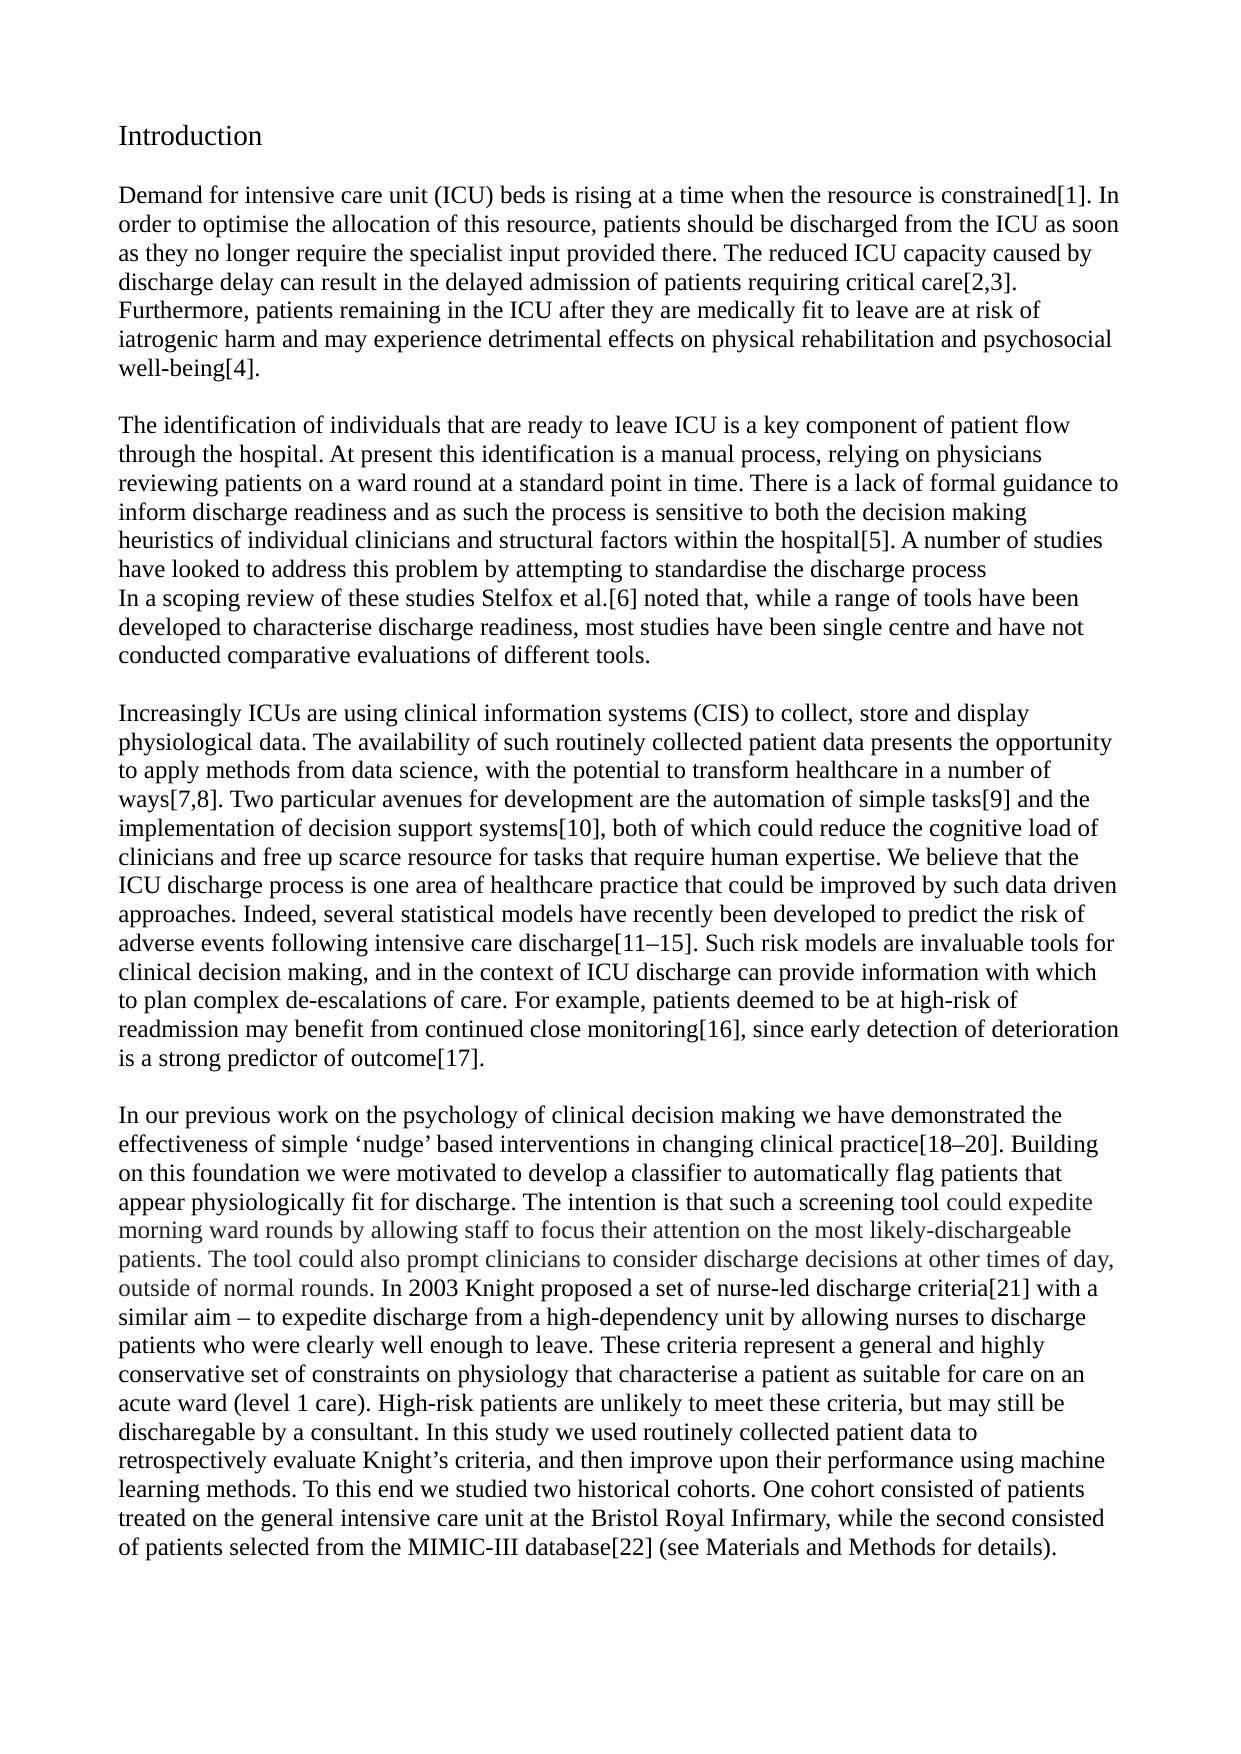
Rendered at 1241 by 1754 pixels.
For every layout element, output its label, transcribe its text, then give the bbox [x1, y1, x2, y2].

text Introduction [118, 118, 1122, 152]
text The identification of individuals that are ready to leave ICU is a key component of patient flow through the hospital. At present this identification is a manual process, relying on physicians reviewing patients on a ward round at a standard point in time. There is a lack of formal guidance to inform discharge readiness and as such the process is sensitive to both the decision making heuristics of individual clinicians and structural factors within the hospital[5]⁠. A number of studies have looked to address this problem by attempting to standardise the discharge process [118, 410, 1122, 583]
text Increasingly ICUs are using clinical information systems (CIS) to collect, store and display physiological data. The availability of such routinely collected patient data presents the opportunity to apply methods from data science, with the potential to transform healthcare in a number of ways[7,8]⁠. Two particular avenues for development are the automation of simple tasks[9]⁠ and the implementation of decision support systems[10]⁠, both of which could reduce the cognitive load of clinicians and free up scarce resource for tasks that require human expertise. We believe that the ICU discharge process is one area of healthcare practice that could be improved by such data driven approaches. Indeed, several statistical models have recently been developed to predict the risk of adverse events following intensive care discharge[11–15]⁠. Such risk models are invaluable tools for clinical decision making, and in the context of ICU discharge can provide information with which to plan complex de-escalations of care. For example, patients deemed to be at high-risk of readmission may benefit from continued close monitoring[16]⁠, since early detection of deterioration is a strong predictor of outcome[17]⁠. [118, 698, 1122, 1072]
text In a scoping review of these studies Stelfox et al.[6]⁠ noted that, while a range of tools have been developed to characterise discharge readiness, most studies have been single centre and have not conducted comparative evaluations of different tools. [118, 583, 1122, 669]
text In our previous work on the psychology of clinical decision making we have demonstrated the effectiveness of simple ‘nudge’ based interventions in changing clinical practice[18–20]⁠⁠. Building on this foundation we were motivated to develop a classifier to automatically flag patients that appear physiologically fit for discharge. The intention is that such a screening tool could expedite morning ward rounds by allowing staff to focus their attention on the most likely-dischargeable patients. The tool could also prompt clinicians to consider discharge decisions at other times of day, outside of normal rounds. In 2003 Knight proposed a set of nurse-led discharge criteria[21]⁠ with a similar aim – to expedite discharge from a high-dependency unit by allowing nurses to discharge patients who were clearly well enough to leave. These criteria represent a general and highly conservative set of constraints on physiology that characterise a patient as suitable for care on an acute ward (level 1 care). High-risk patients are unlikely to meet these criteria, but may still be discharegable by a consultant. In this study we used routinely collected patient data to retrospectively evaluate Knight’s criteria, and then improve upon their performance using machine learning methods. To this end we studied two historical cohorts. One cohort consisted of patients treated on the general intensive care unit at the Bristol Royal Infirmary, while the second consisted of patients selected from the MIMIC-III database[22]⁠ (see Materials and Methods for details). [118, 1100, 1122, 1560]
text Demand for intensive care unit (ICU) beds is rising at a time when the resource is constrained[1]⁠. In order to optimise the allocation of this resource, patients should be discharged from the ICU as soon as they no longer require the specialist input provided there. The reduced ICU capacity caused by discharge delay can result in the delayed admission of patients requiring critical care[2,3]⁠⁠. Furthermore, patients remaining in the ICU after they are medically fit to leave are at risk of iatrogenic harm and may experience detrimental effects on physical rehabilitation and psychosocial well-being[4]⁠. [118, 180, 1122, 382]
